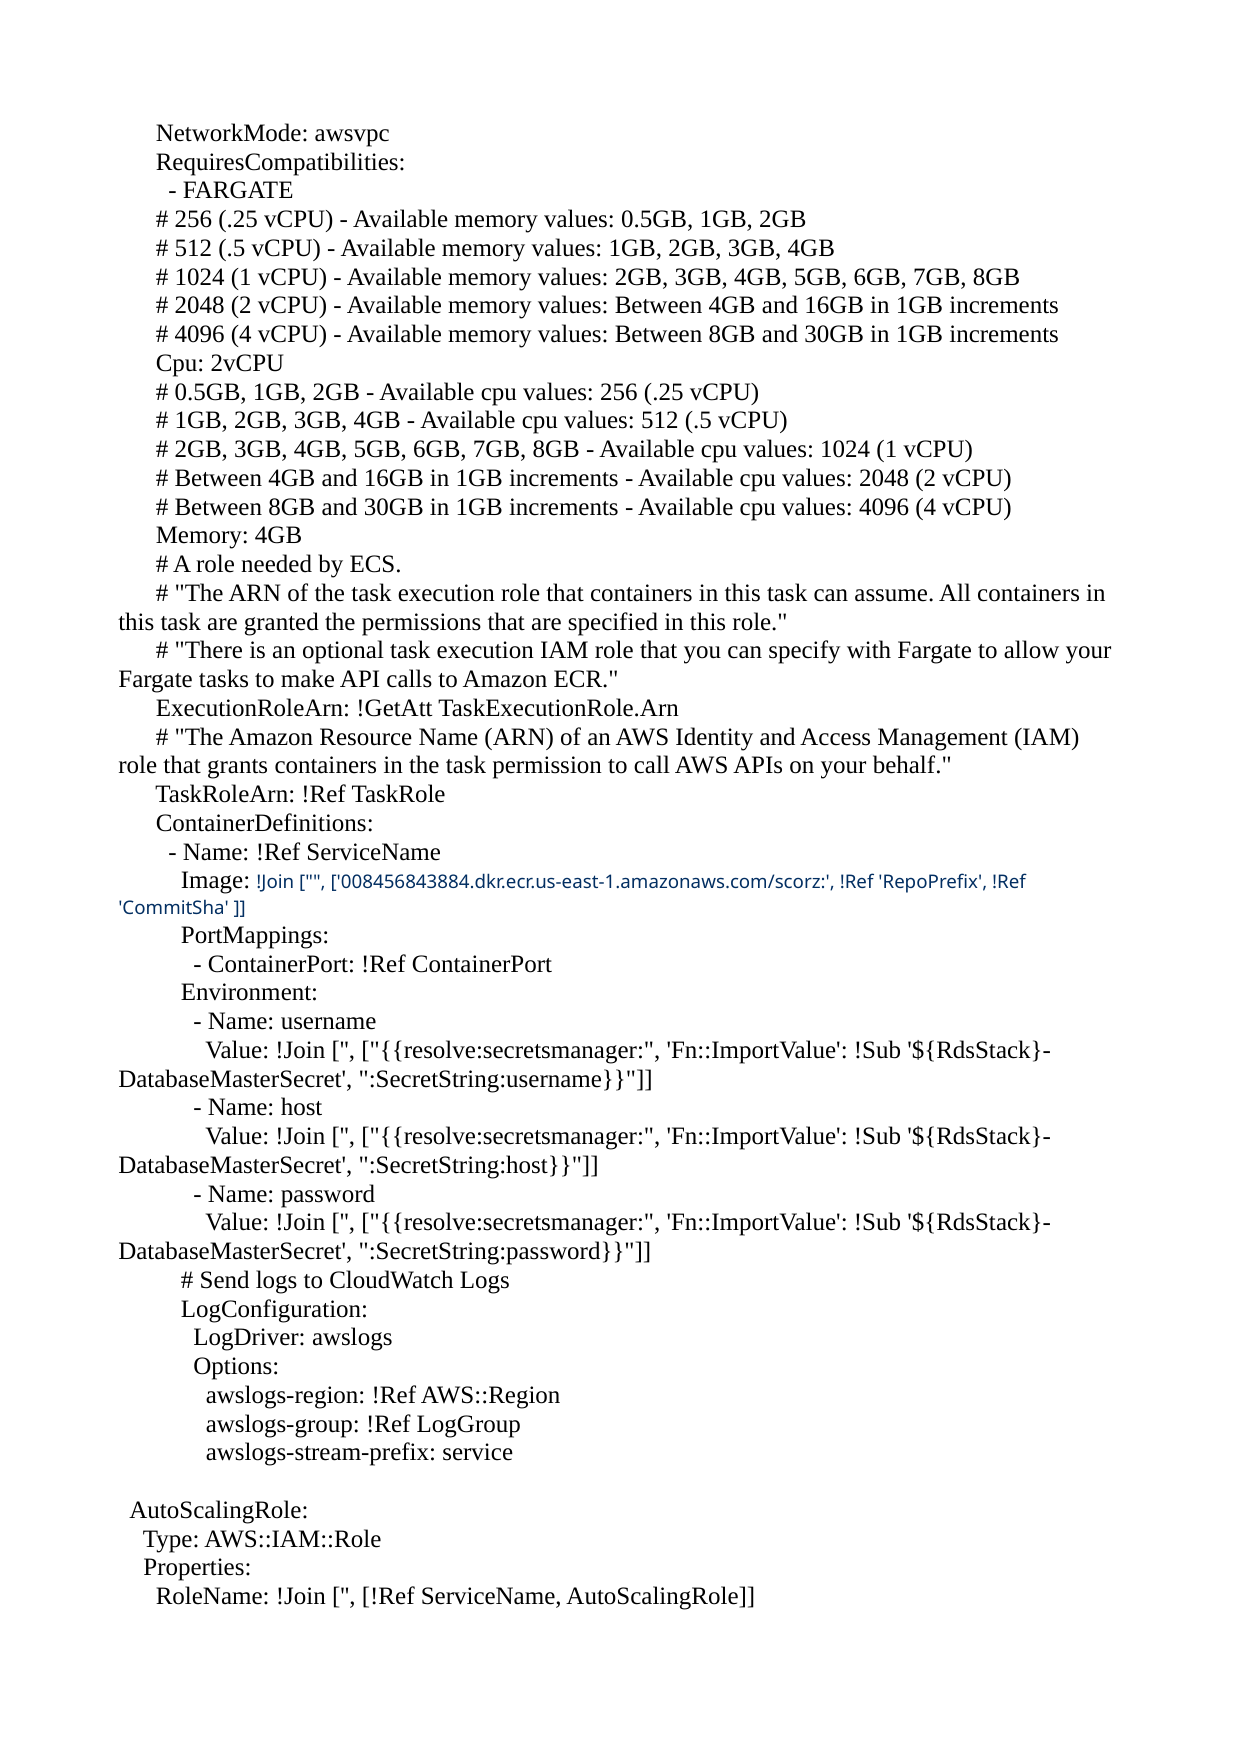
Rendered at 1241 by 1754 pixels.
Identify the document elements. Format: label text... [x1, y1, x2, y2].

text awslogs-stream-prefix: service [118, 1437, 1122, 1466]
text Value: !Join ['', ["{{resolve:secretsmanager:", 'Fn::ImportValue': !Sub '${RdsStack}-DatabaseMasterSecret', ":SecretString:password}}"]] [118, 1207, 1122, 1265]
text # "The ARN of the task execution role that containers in this task can assume. All containers in this task are granted the permissions that are specified in this role." [118, 578, 1122, 636]
text Cpu: 2vCPU [118, 348, 1122, 377]
text - Name: !Ref ServiceName [118, 837, 1122, 866]
text # 0.5GB, 1GB, 2GB - Available cpu values: 256 (.25 vCPU) [118, 377, 1122, 406]
text # Between 4GB and 16GB in 1GB increments - Available cpu values: 2048 (2 vCPU) [118, 463, 1122, 492]
text AutoScalingRole: [118, 1495, 1122, 1524]
text # 1GB, 2GB, 3GB, 4GB - Available cpu values: 512 (.5 vCPU) [118, 406, 1122, 434]
text Image: !Join ["", ['008456843884.dkr.ecr.us-east-1.amazonaws.com/scorz:', !Ref 'RepoPrefix', !Ref 'CommitSha' ]] [118, 866, 1122, 920]
text - Name: host [118, 1092, 1122, 1121]
text RoleName: !Join ['', [!Ref ServiceName, AutoScalingRole]] [118, 1581, 1122, 1610]
text - Name: password [118, 1179, 1122, 1207]
text - Name: username [118, 1006, 1122, 1035]
text RequiresCompatibilities: [118, 147, 1122, 176]
text NetworkMode: awsvpc [118, 118, 1122, 147]
text LogConfiguration: [118, 1294, 1122, 1322]
text - ContainerPort: !Ref ContainerPort [118, 949, 1122, 977]
text awslogs-region: !Ref AWS::Region [118, 1380, 1122, 1409]
text Environment: [118, 977, 1122, 1006]
text PortMappings: [118, 920, 1122, 949]
text # 2GB, 3GB, 4GB, 5GB, 6GB, 7GB, 8GB - Available cpu values: 1024 (1 vCPU) [118, 434, 1122, 463]
text TaskRoleArn: !Ref TaskRole [118, 779, 1122, 808]
text Memory: 4GB [118, 521, 1122, 549]
text # "There is an optional task execution IAM role that you can specify with Fargate to allow your Fargate tasks to make API calls to Amazon ECR." [118, 636, 1122, 693]
text Type: AWS::IAM::Role [118, 1524, 1122, 1552]
text # A role needed by ECS. [118, 549, 1122, 578]
text # 256 (.25 vCPU) - Available memory values: 0.5GB, 1GB, 2GB [118, 204, 1122, 233]
text ContainerDefinitions: [118, 808, 1122, 837]
text # 1024 (1 vCPU) - Available memory values: 2GB, 3GB, 4GB, 5GB, 6GB, 7GB, 8GB [118, 262, 1122, 291]
text # 4096 (4 vCPU) - Available memory values: Between 8GB and 30GB in 1GB increments [118, 319, 1122, 348]
text # Send logs to CloudWatch Logs [118, 1265, 1122, 1294]
text # 2048 (2 vCPU) - Available memory values: Between 4GB and 16GB in 1GB increments [118, 291, 1122, 319]
text awslogs-group: !Ref LogGroup [118, 1409, 1122, 1437]
text Value: !Join ['', ["{{resolve:secretsmanager:", 'Fn::ImportValue': !Sub '${RdsStack}-DatabaseMasterSecret', ":SecretString:username}}"]] [118, 1035, 1122, 1092]
text Properties: [118, 1552, 1122, 1581]
text Value: !Join ['', ["{{resolve:secretsmanager:", 'Fn::ImportValue': !Sub '${RdsStack}-DatabaseMasterSecret', ":SecretString:host}}"]] [118, 1121, 1122, 1179]
text LogDriver: awslogs [118, 1322, 1122, 1351]
text # 512 (.5 vCPU) - Available memory values: 1GB, 2GB, 3GB, 4GB [118, 233, 1122, 262]
text # Between 8GB and 30GB in 1GB increments - Available cpu values: 4096 (4 vCPU) [118, 492, 1122, 521]
text Options: [118, 1351, 1122, 1380]
text # "The Amazon Resource Name (ARN) of an AWS Identity and Access Management (IAM) role that grants containers in the task permission to call AWS APIs on your behalf." [118, 722, 1122, 779]
text ExecutionRoleArn: !GetAtt TaskExecutionRole.Arn [118, 693, 1122, 722]
text - FARGATE [118, 176, 1122, 204]
